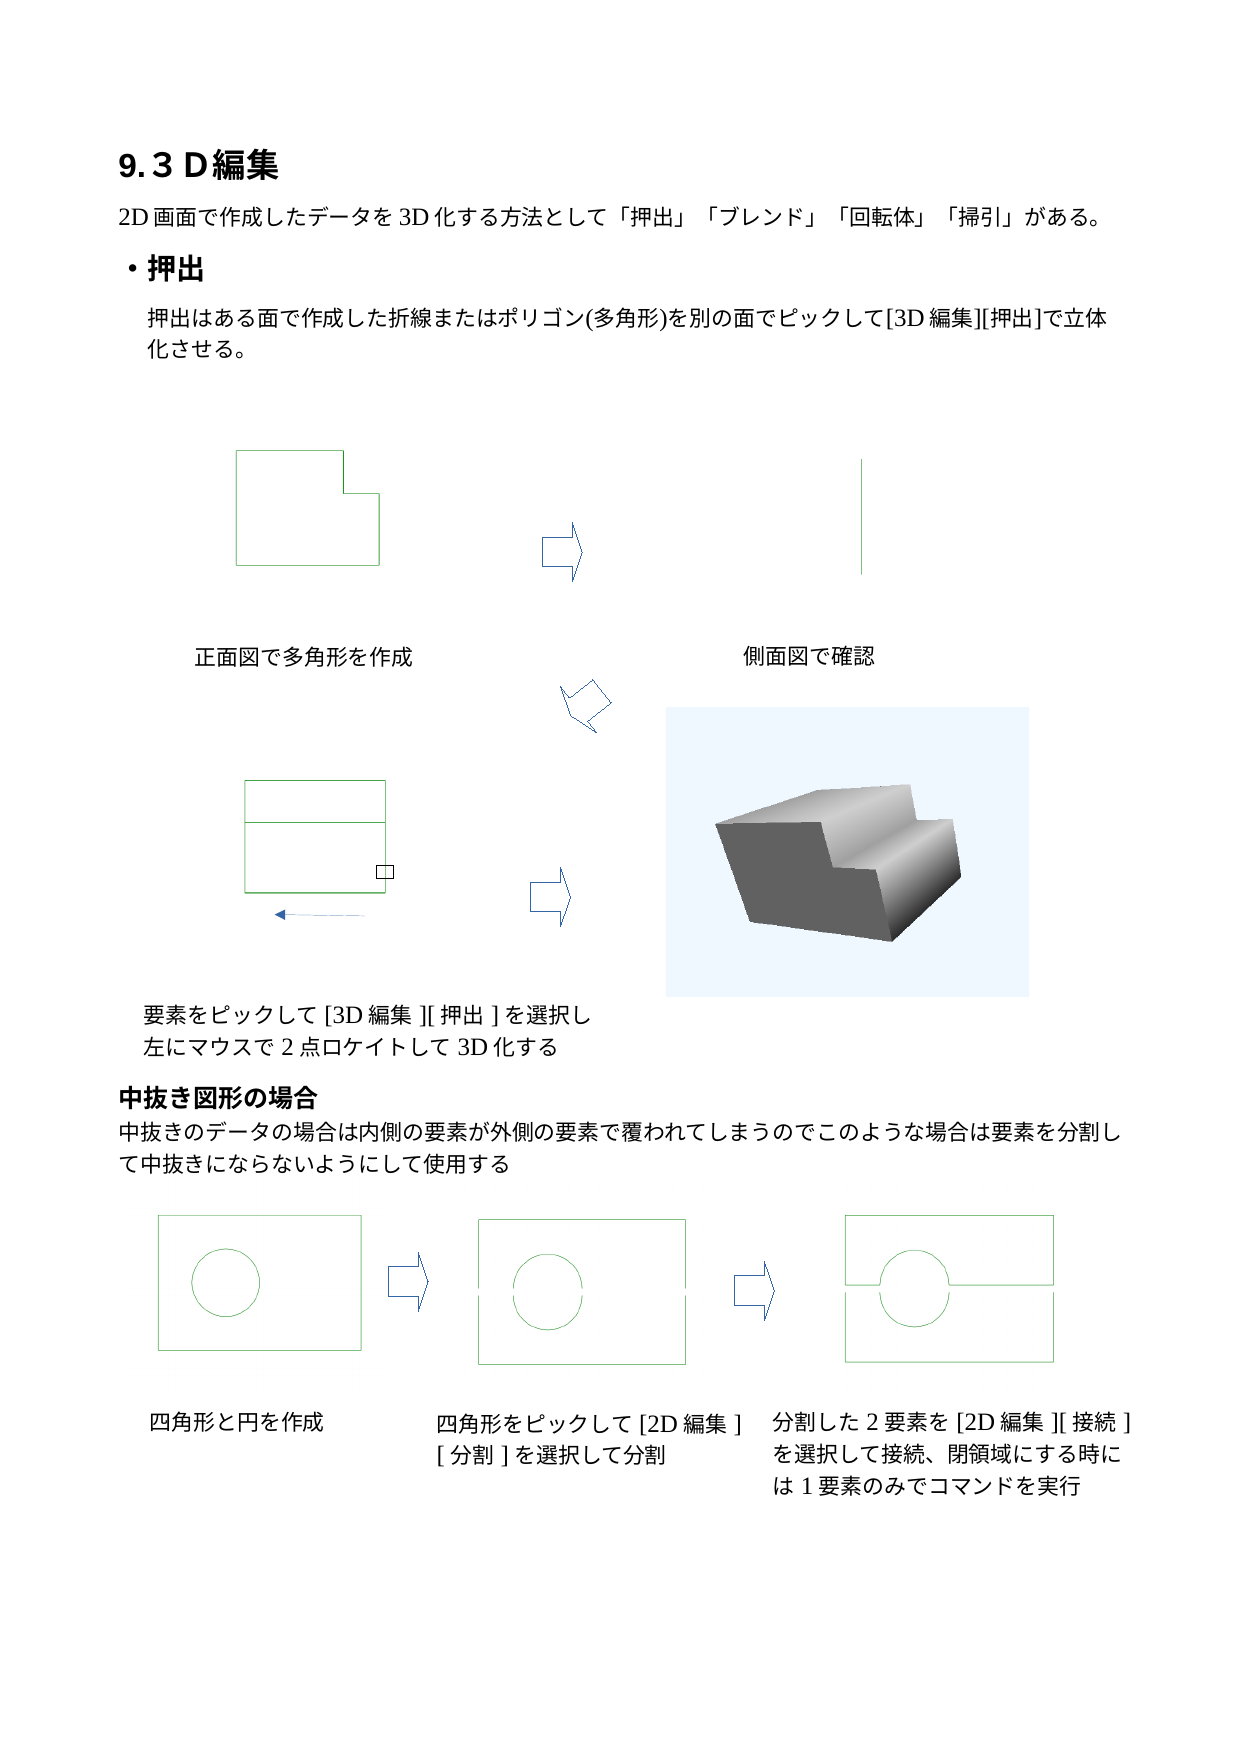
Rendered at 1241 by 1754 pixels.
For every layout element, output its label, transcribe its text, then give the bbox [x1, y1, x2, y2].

subtitle ・押出 [118, 246, 1122, 288]
picture [141, 366, 498, 651]
picture [665, 707, 1030, 997]
picture [791, 648, 805, 663]
text 押出はある面で作成した折線またはポリゴン(多角形)を別の面でピックして[3D編集][押出]で立体化させる。 [148, 301, 1122, 364]
text 2D画面で作成したデータを3D化する方法として「押出」「ブレンド」「回転体」「掃引」がある。 [118, 200, 1122, 231]
picture [835, 649, 844, 655]
picture [167, 689, 515, 967]
text 中抜きのデータの場合は内側の要素が外側の要素で覆われてしまうのでこのような場合は要素を分割して中抜きにならないようにして使用する [118, 1115, 1122, 1178]
text 中抜き図形の場合 [118, 1079, 1122, 1115]
picture [444, 1183, 714, 1398]
picture [125, 1179, 389, 1390]
subtitle 9.３Ｄ編集 [118, 139, 1122, 187]
picture [686, 380, 1045, 666]
picture [810, 1179, 1082, 1396]
